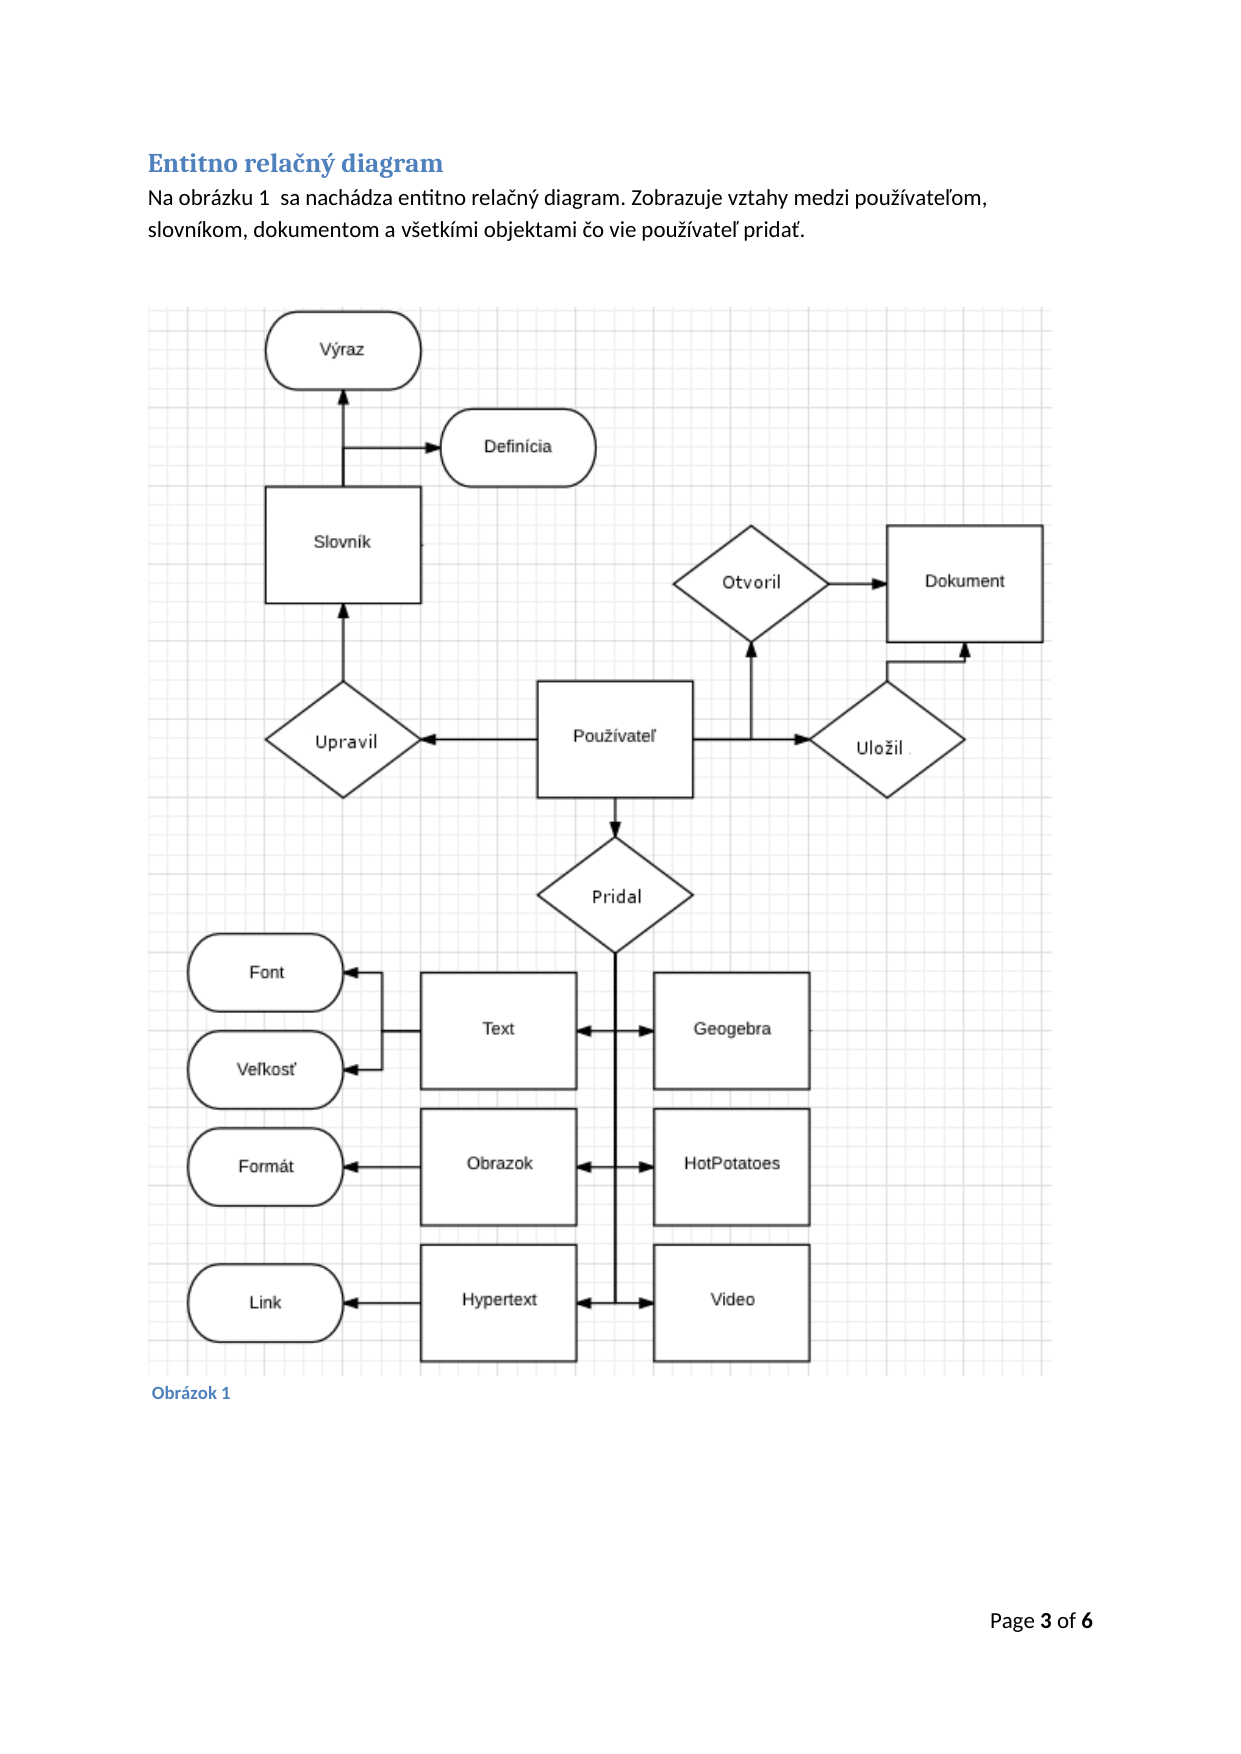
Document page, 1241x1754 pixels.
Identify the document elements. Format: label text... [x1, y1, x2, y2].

text Obrázok 1 [152, 1381, 1055, 1404]
text Na obrázku 1 sa nachádza entitno relačný diagram. Zobrazuje vztahy medzi používateľom, slovníkom, dokumentom a všetkími objektami čo vie používateľ pridať. [148, 183, 1093, 243]
subtitle Entitno relačný diagram [148, 148, 1093, 179]
subtitle [152, 1404, 1055, 1425]
